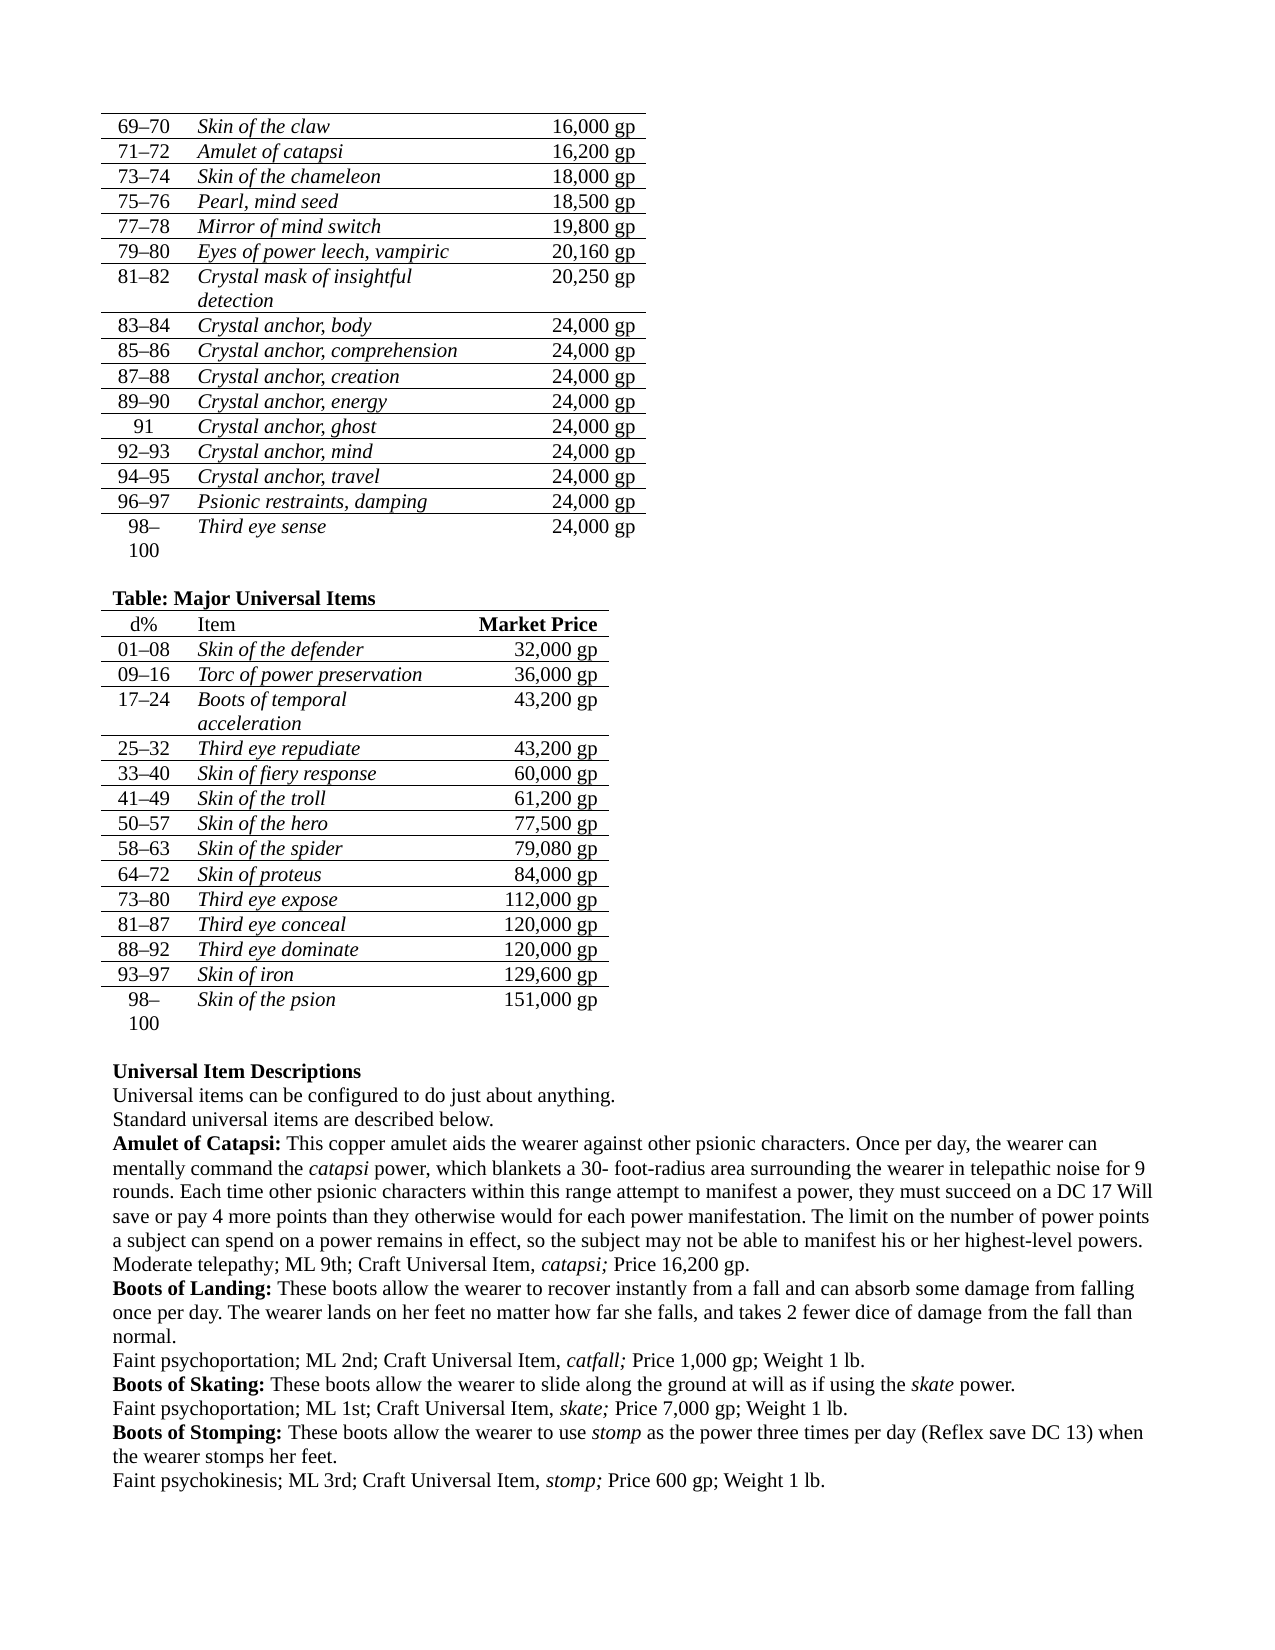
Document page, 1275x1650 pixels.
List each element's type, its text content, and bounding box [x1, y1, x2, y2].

table_cell Skin of the chameleon [186, 164, 505, 188]
table_cell 77,500 gp [467, 811, 608, 835]
table_cell Third eye sense [186, 514, 505, 562]
table_cell 69–70 [101, 114, 186, 138]
table_cell 79–80 [101, 239, 186, 263]
text Faint psychoportation; ML 1st; Craft Universal Item, skate; Price 7,000 gp; Weight 1 lb. [112, 1396, 1162, 1420]
table_cell 91 [101, 414, 186, 438]
table_cell 87–88 [101, 364, 186, 388]
table_cell 64–72 [101, 861, 186, 886]
table_cell 129,600 gp [467, 962, 608, 986]
table_cell Skin of the spider [186, 836, 467, 860]
table_cell Skin of the hero [186, 811, 467, 835]
table_cell Crystal anchor, energy [186, 389, 505, 413]
table_cell Third eye dominate [186, 937, 467, 961]
table_cell 81–87 [101, 912, 186, 936]
table_cell 98–100 [101, 514, 186, 562]
table_cell 60,000 gp [467, 761, 608, 785]
table_cell 73–74 [101, 164, 186, 188]
table_cell Skin of the psion [186, 987, 467, 1035]
table_cell 18,000 gp [505, 164, 646, 188]
table_cell 88–92 [101, 937, 186, 961]
table_cell 83–84 [101, 313, 186, 337]
subtitle Universal Item Descriptions [112, 1059, 1162, 1083]
table_cell Crystal anchor, mind [186, 439, 505, 463]
text Boots of Landing: These boots allow the wearer to recover instantly from a fall and can absorb some damage from falling once per day. The wearer lands on her feet no matter how far she falls, and takes 2 fewer dice of damage from the fall than normal. [112, 1276, 1162, 1348]
table_cell 61,200 gp [467, 786, 608, 810]
table_cell 20,250 gp [505, 264, 646, 312]
table_cell 84,000 gp [467, 861, 608, 886]
table_cell Skin of iron [186, 962, 467, 986]
table_cell 24,000 gp [505, 414, 646, 438]
table_cell 73–80 [101, 887, 186, 911]
table_cell 79,080 gp [467, 836, 608, 860]
table_cell 120,000 gp [467, 937, 608, 961]
table_cell 24,000 gp [505, 364, 646, 388]
table_cell 25–32 [101, 736, 186, 760]
table_cell 36,000 gp [467, 662, 608, 686]
table_cell Skin of proteus [186, 861, 467, 886]
text Moderate telepathy; ML 9th; Craft Universal Item, catapsi; Price 16,200 gp. [112, 1252, 1162, 1276]
table_header Table: Major Universal Items [101, 586, 608, 610]
table_cell Market Price [467, 611, 608, 636]
table_cell Third eye repudiate [186, 736, 467, 760]
table_cell d% [101, 611, 186, 636]
table_cell 18,500 gp [505, 189, 646, 213]
table_cell 17–24 [101, 687, 186, 735]
table_cell Pearl, mind seed [186, 189, 505, 213]
table_cell 120,000 gp [467, 912, 608, 936]
table_cell Eyes of power leech, vampiric [186, 239, 505, 263]
table_cell 89–90 [101, 389, 186, 413]
table_cell 33–40 [101, 761, 186, 785]
table_cell Skin of the troll [186, 786, 467, 810]
table_cell 24,000 gp [505, 313, 646, 337]
table_cell 01–08 [101, 637, 186, 661]
table_cell 41–49 [101, 786, 186, 810]
table_cell Third eye conceal [186, 912, 467, 936]
table_cell 24,000 gp [505, 489, 646, 513]
table_cell 24,000 gp [505, 389, 646, 413]
text Boots of Stomping: These boots allow the wearer to use stomp as the power three times per day (Reflex save DC 13) when the wearer stomps her feet. [112, 1420, 1162, 1468]
text Faint psychokinesis; ML 3rd; Craft Universal Item, stomp; Price 600 gp; Weight 1 lb. [112, 1468, 1162, 1492]
table_cell Crystal anchor, body [186, 313, 505, 337]
table_cell Skin of the claw [186, 114, 505, 138]
table_cell 19,800 gp [505, 214, 646, 238]
table_cell 16,200 gp [505, 139, 646, 163]
table_cell Mirror of mind switch [186, 214, 505, 238]
table_cell 24,000 gp [505, 464, 646, 488]
text Faint psychoportation; ML 2nd; Craft Universal Item, catfall; Price 1,000 gp; Weight 1 lb. [112, 1348, 1162, 1372]
table_cell 24,000 gp [505, 439, 646, 463]
table_cell Crystal mask of insightful detection [186, 264, 505, 312]
table_cell 75–76 [101, 189, 186, 213]
table_cell 85–86 [101, 339, 186, 362]
table_cell 151,000 gp [467, 987, 608, 1035]
table_cell Boots of temporal acceleration [186, 687, 467, 735]
table_cell 71–72 [101, 139, 186, 163]
table_cell 16,000 gp [505, 114, 646, 138]
table_cell Crystal anchor, ghost [186, 414, 505, 438]
table_cell 94–95 [101, 464, 186, 488]
table_cell Crystal anchor, creation [186, 364, 505, 388]
table_cell 20,160 gp [505, 239, 646, 263]
table_cell Psionic restraints, damping [186, 489, 505, 513]
table_cell 81–82 [101, 264, 186, 312]
table_cell Third eye expose [186, 887, 467, 911]
text Amulet of Catapsi: This copper amulet aids the wearer against other psionic characters. Once per day, the wearer can mentally command the catapsi power, which blankets a 30- foot-radius area surrounding the wearer in telepathic noise for 9 rounds. Each time other psionic characters within this range attempt to manifest a power, they must succeed on a DC 17 Will save or pay 4 more points than they otherwise would for each power manifestation. The limit on the number of power points a subject can spend on a power remains in effect, so the subject may not be able to manifest his or her highest-level powers. [112, 1131, 1162, 1252]
table_cell 77–78 [101, 214, 186, 238]
table_cell Torc of power preservation [186, 662, 467, 686]
table_cell Crystal anchor, comprehension [186, 339, 505, 362]
table_cell 58–63 [101, 836, 186, 860]
table_cell 24,000 gp [505, 339, 646, 362]
table_cell 92–93 [101, 439, 186, 463]
table_cell 112,000 gp [467, 887, 608, 911]
table_cell Crystal anchor, travel [186, 464, 505, 488]
table_cell Skin of the defender [186, 637, 467, 661]
table_cell 50–57 [101, 811, 186, 835]
table_cell 98–100 [101, 987, 186, 1035]
table_cell Skin of fiery response [186, 761, 467, 785]
table_cell 93–97 [101, 962, 186, 986]
table_cell 24,000 gp [505, 514, 646, 562]
text Standard universal items are described below. [112, 1107, 1162, 1131]
text Universal items can be configured to do just about anything. [112, 1083, 1162, 1107]
table_cell 96–97 [101, 489, 186, 513]
table_cell Amulet of catapsi [186, 139, 505, 163]
table_cell 32,000 gp [467, 637, 608, 661]
table_cell 43,200 gp [467, 687, 608, 735]
table_cell 43,200 gp [467, 736, 608, 760]
text Boots of Skating: These boots allow the wearer to slide along the ground at will as if using the skate power. [112, 1372, 1162, 1396]
table_cell Item [186, 611, 467, 636]
table_cell 09–16 [101, 662, 186, 686]
